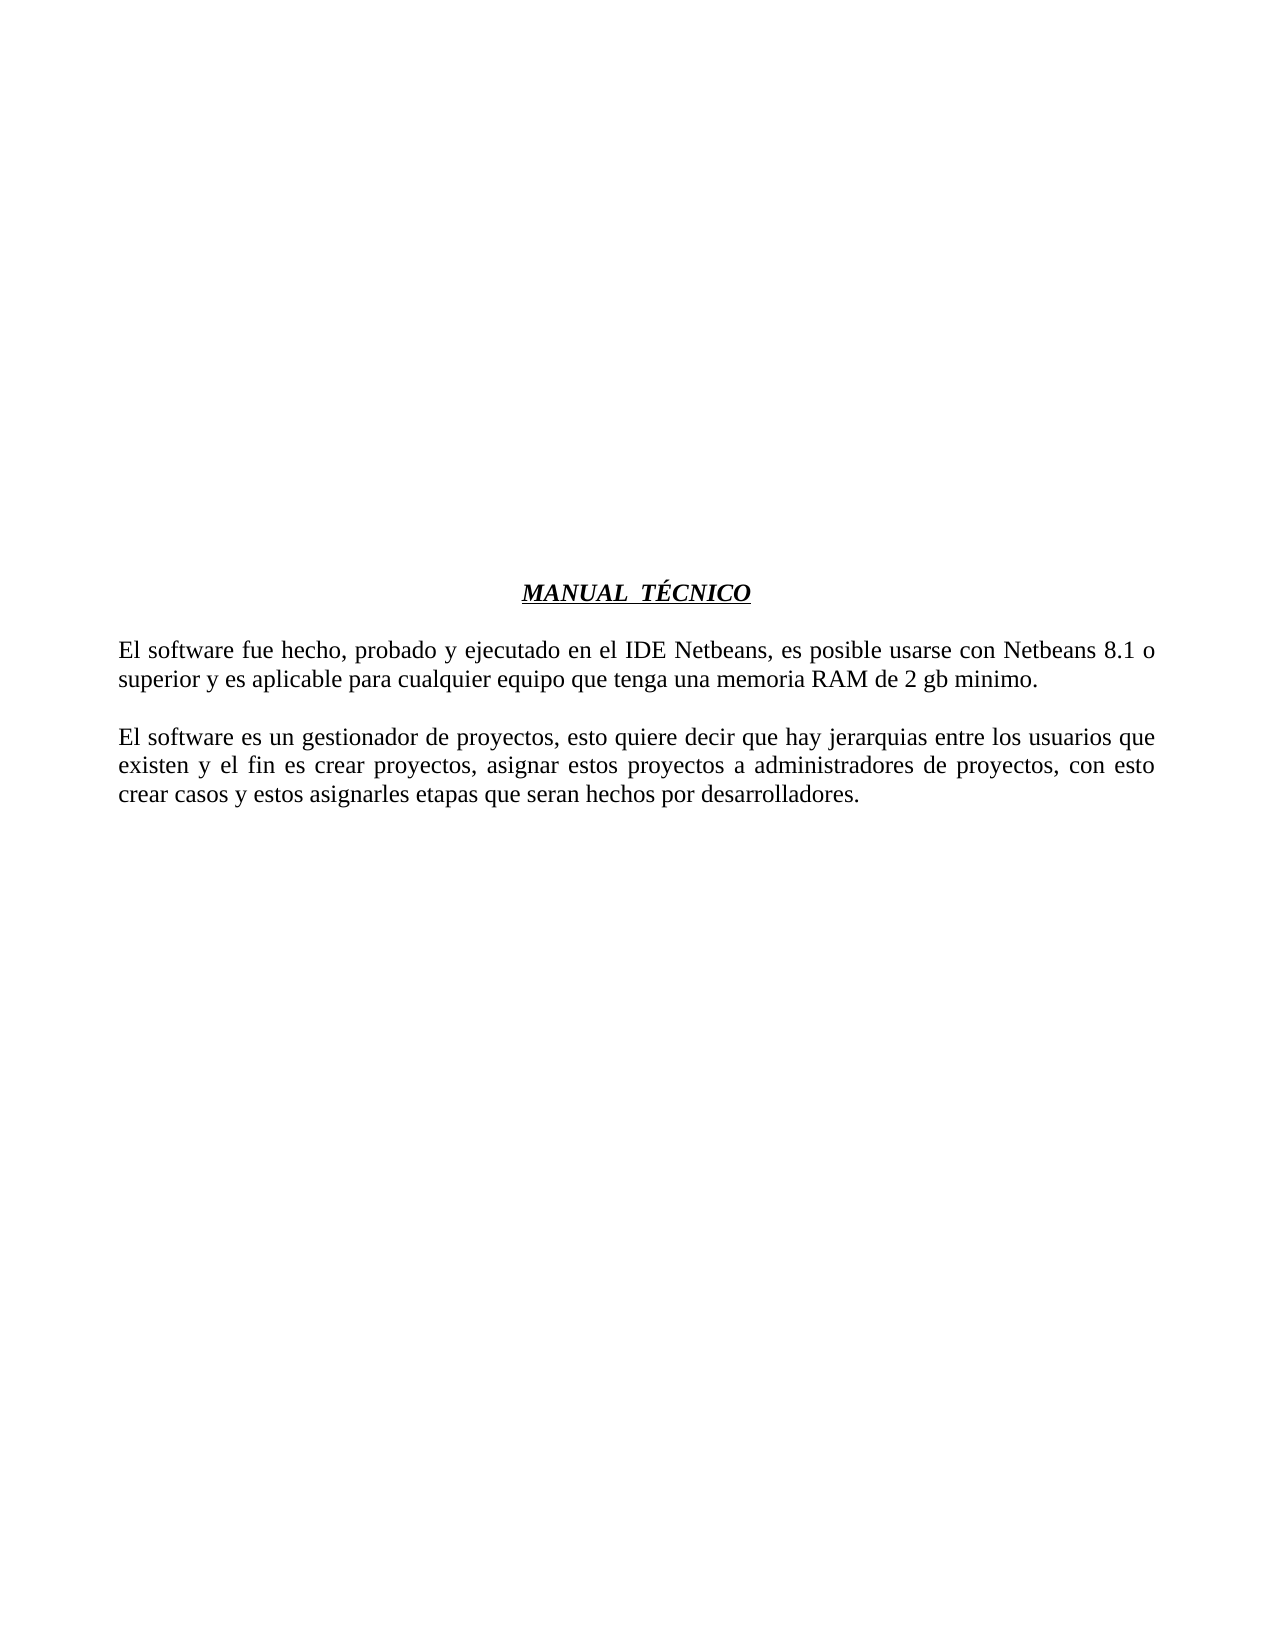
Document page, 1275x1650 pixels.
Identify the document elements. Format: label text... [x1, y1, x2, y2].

text El software fue hecho, probado y ejecutado en el IDE Netbeans, es posible usarse con Netbeans 8.1 o superior y es aplicable para cualquier equipo que tenga una memoria RAM de 2 gb minimo. [118, 636, 1157, 693]
text El software es un gestionador de proyectos, esto quiere decir que hay jerarquias entre los usuarios que existen y el fin es crear proyectos, asignar estos proyectos a administradores de proyectos, con esto crear casos y estos asignarles etapas que seran hechos por desarrolladores. [118, 722, 1157, 808]
text MANUAL TÉCNICO [118, 578, 1157, 607]
